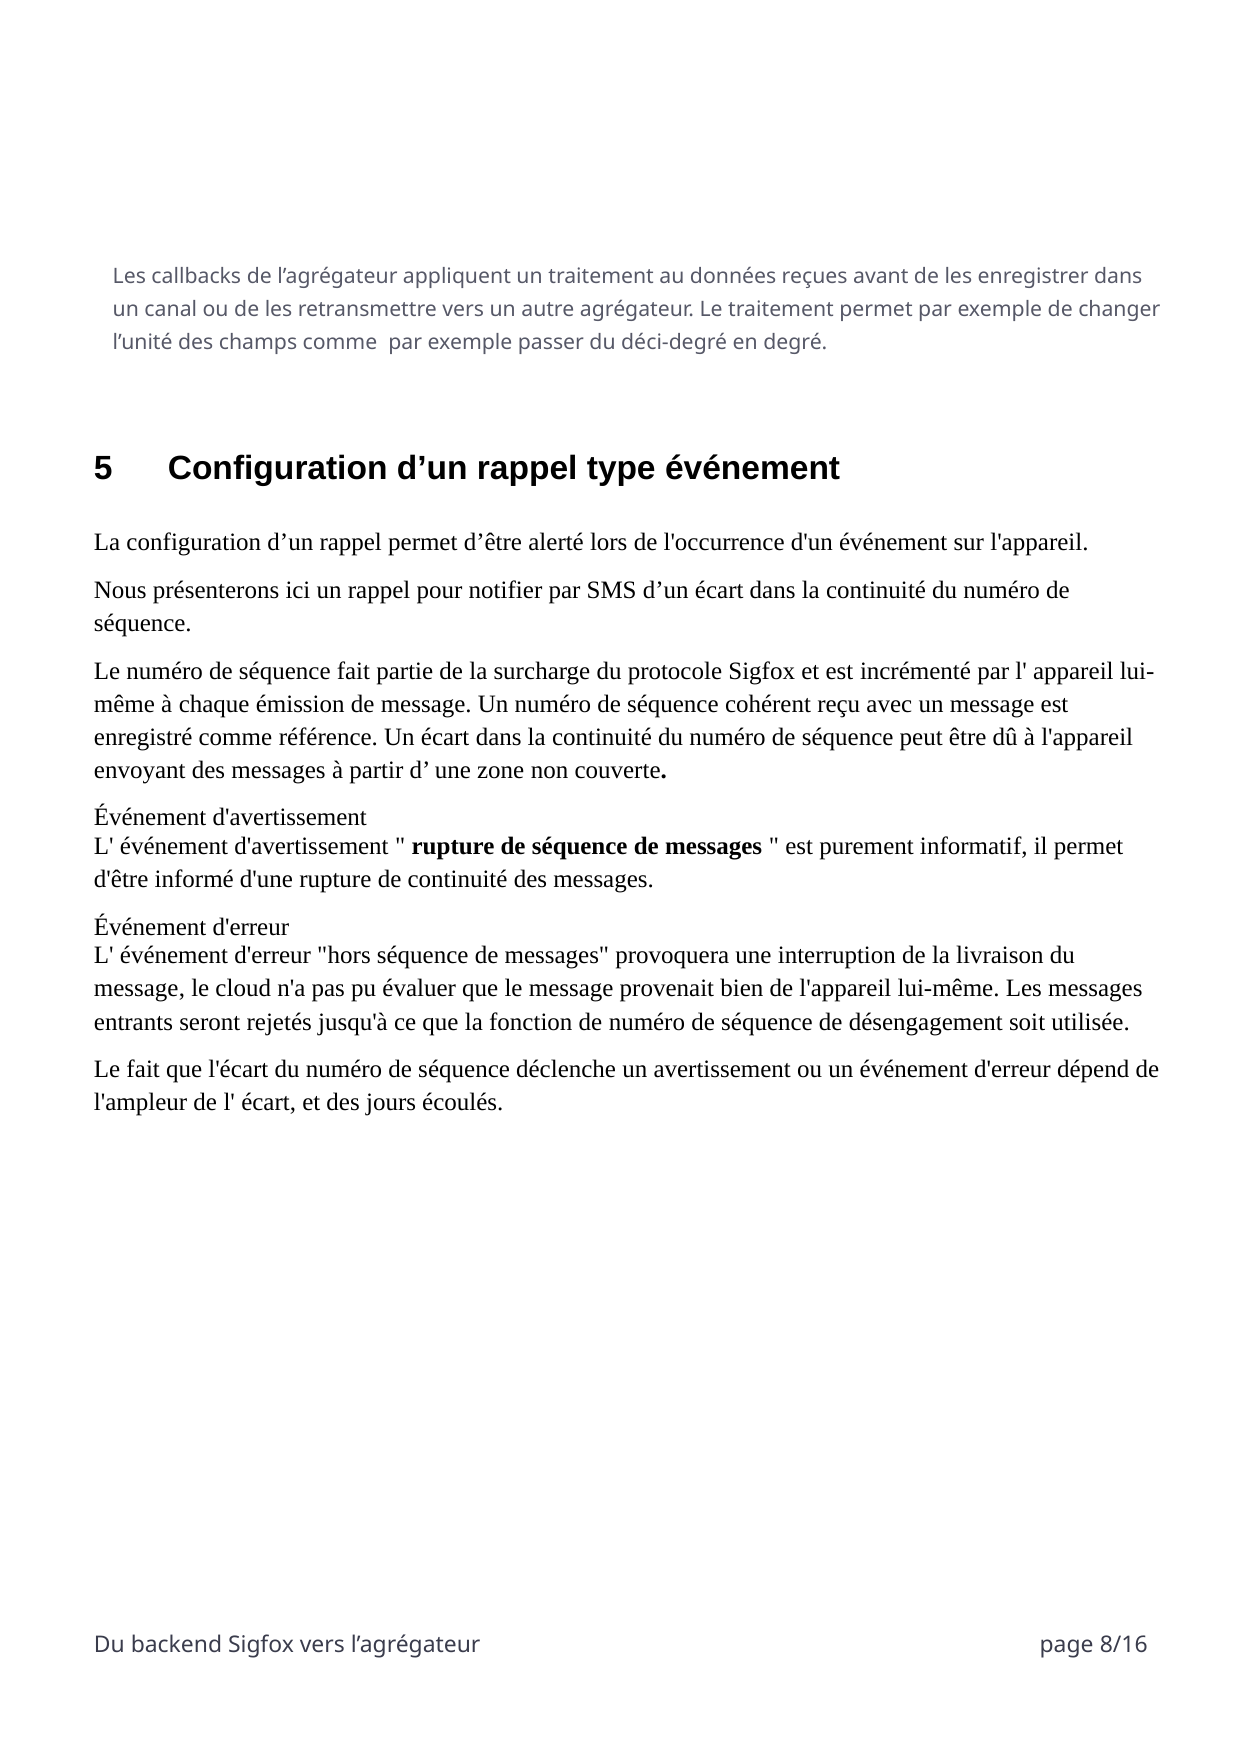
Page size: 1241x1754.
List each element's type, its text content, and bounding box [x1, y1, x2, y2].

text La configuration d’un rappel permet d’être alerté lors de l'occurrence d'un événement sur l'appareil. [94, 527, 1164, 556]
text Le numéro de séquence fait partie de la surcharge du protocole Sigfox et est incrémenté par l' appareil lui-même à chaque émission de message. Un numéro de séquence cohérent reçu avec un message est enregistré comme référence. Un écart dans la continuité du numéro de séquence peut être dû à l'appareil envoyant des messages à partir d’ une zone non couverte. [94, 656, 1164, 783]
text L' événement d'avertissement " rupture de séquence de messages " est purement informatif, il permet d'être informé d'une rupture de continuité des messages. [94, 831, 1164, 893]
text L' événement d'erreur "hors séquence de messages" provoquera une interruption de la livraison du message, le cloud n'a pas pu évaluer que le message provenait bien de l'appareil lui-même. Les messages entrants seront rejetés jusqu'à ce que la fonction de numéro de séquence de désengagement soit utilisée. [94, 941, 1164, 1035]
text Événement d'avertissement [94, 802, 1164, 831]
text Les callbacks de l’agrégateur appliquent un traitement au données reçues avant de les enregistrer dans un canal ou de les retransmettre vers un autre agrégateur. Le traitement permet par exemple de changer l’unité des champs comme par exemple passer du déci-degré en degré. [112, 261, 1164, 356]
text Événement d'erreur [94, 912, 1164, 941]
text Nous présenterons ici un rappel pour notifier par SMS d’un écart dans la continuité du numéro de séquence. [94, 575, 1164, 637]
subtitle Configuration d’un rappel type événement [94, 448, 1164, 486]
text Le fait que l'écart du numéro de séquence déclenche un avertissement ou un événement d'erreur dépend de l'ampleur de l' écart, et des jours écoulés. [94, 1054, 1164, 1116]
